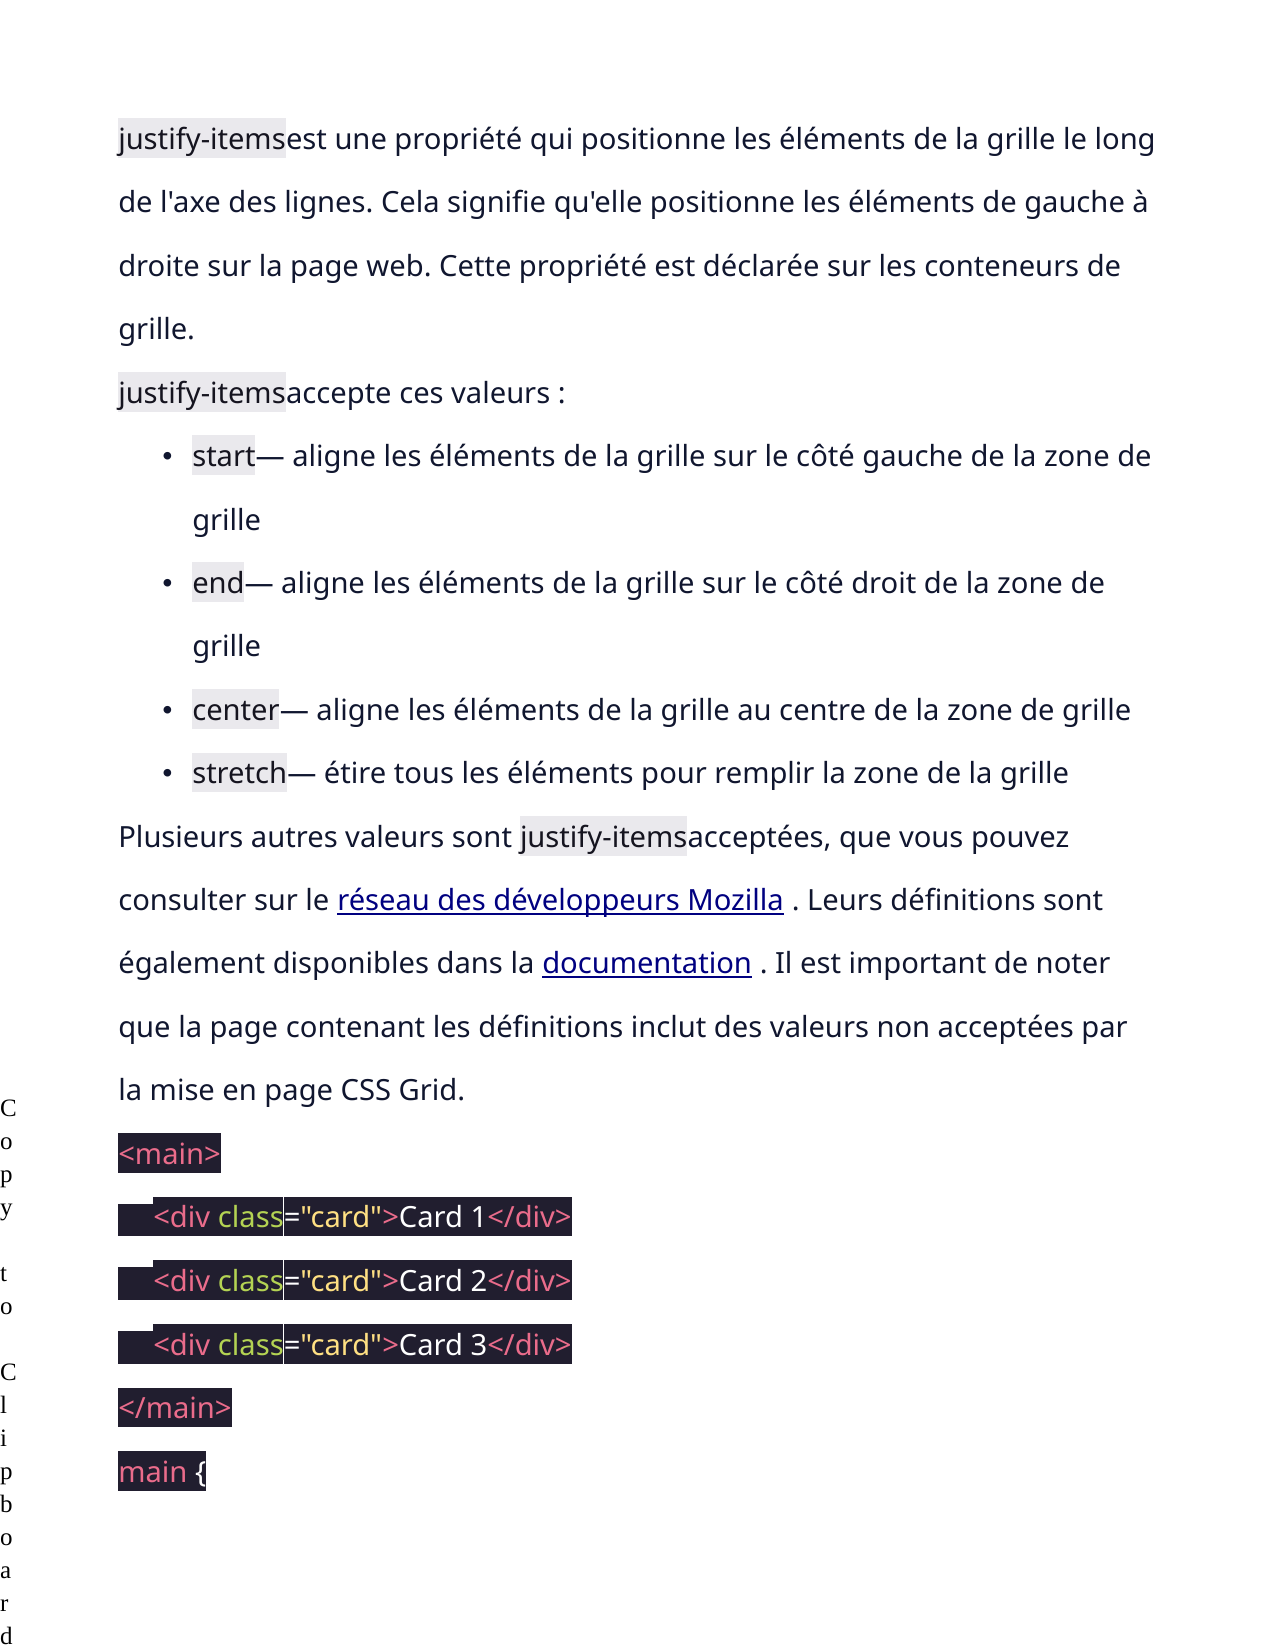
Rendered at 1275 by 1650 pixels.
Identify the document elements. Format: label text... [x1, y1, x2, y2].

text <div class="card">Card 2</div> [118, 1260, 1157, 1300]
text main { [118, 1451, 1157, 1491]
text Plusieurs autres valeurs sont justify-itemsacceptées, que vous pouvez consulter sur le réseau des développeurs Mozilla . Leurs définitions sont également disponibles dans la documentation . Il est important de noter que la page contenant les définitions inclut des valeurs non acceptées par la mise en page CSS Grid. [118, 816, 1157, 1109]
text <main> [118, 1133, 1157, 1173]
text <div class="card">Card 3</div> [118, 1324, 1157, 1364]
list start— aligne les éléments de la grille sur le côté gauche de la zone de grille [162, 435, 1157, 538]
text </main> [118, 1388, 1157, 1427]
list stretch— étire tous les éléments pour remplir la zone de la grille [162, 752, 1157, 792]
text justify-itemsaccepte ces valeurs : [118, 372, 1157, 412]
list end— aligne les éléments de la grille sur le côté droit de la zone de grille [162, 562, 1157, 665]
text justify-itemsest une propriété qui positionne les éléments de la grille le long de l'axe des lignes. Cela signifie qu'elle positionne les éléments de gauche à droite sur la page web. Cette propriété est déclarée sur les conteneurs de grille. [118, 118, 1157, 348]
text <div class="card">Card 1</div> [118, 1197, 1157, 1236]
list center— aligne les éléments de la grille au centre de la zone de grille [162, 689, 1157, 729]
